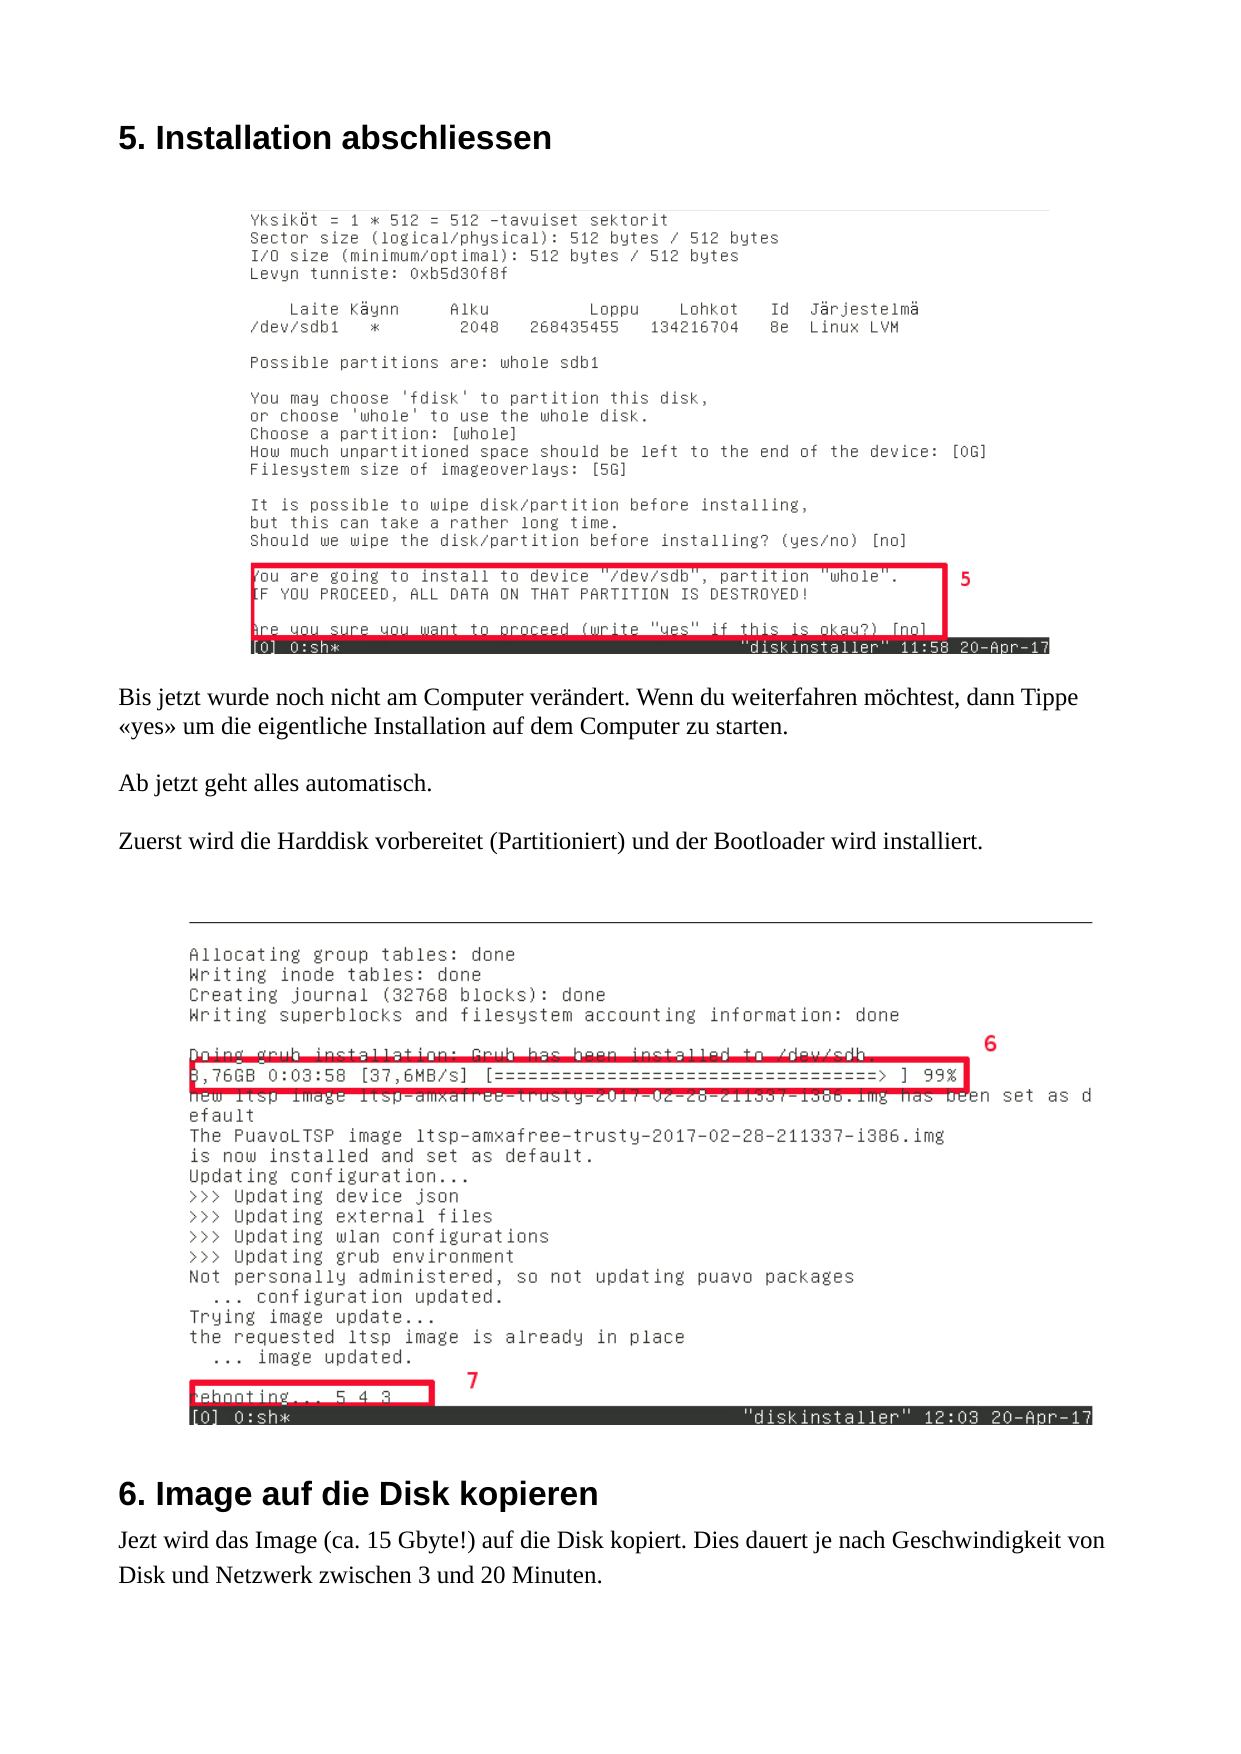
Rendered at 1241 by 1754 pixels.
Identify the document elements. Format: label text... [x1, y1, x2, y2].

picture [189, 922, 1093, 1425]
subtitle 5. Installation abschliessen [118, 118, 1122, 157]
text Ab jetzt geht alles automatisch. [118, 768, 1122, 797]
picture [250, 210, 1050, 654]
text Zuerst wird die Harddisk vorbereitet (Partitioniert) und der Bootloader wird installiert. [118, 826, 1122, 855]
text Bis jetzt wurde noch nicht am Computer verändert. Wenn du weiterfahren möchtest, dann Tippe «yes» um die eigentliche Installation auf dem Computer zu starten. [118, 682, 1122, 740]
subtitle 6. Image auf die Disk kopieren [118, 1474, 1122, 1513]
text Jezt wird das Image (ca. 15 Gbyte!) auf die Disk kopiert. Dies dauert je nach Geschwindigkeit von Disk und Netzwerk zwischen 3 und 20 Minuten. [118, 1525, 1122, 1588]
